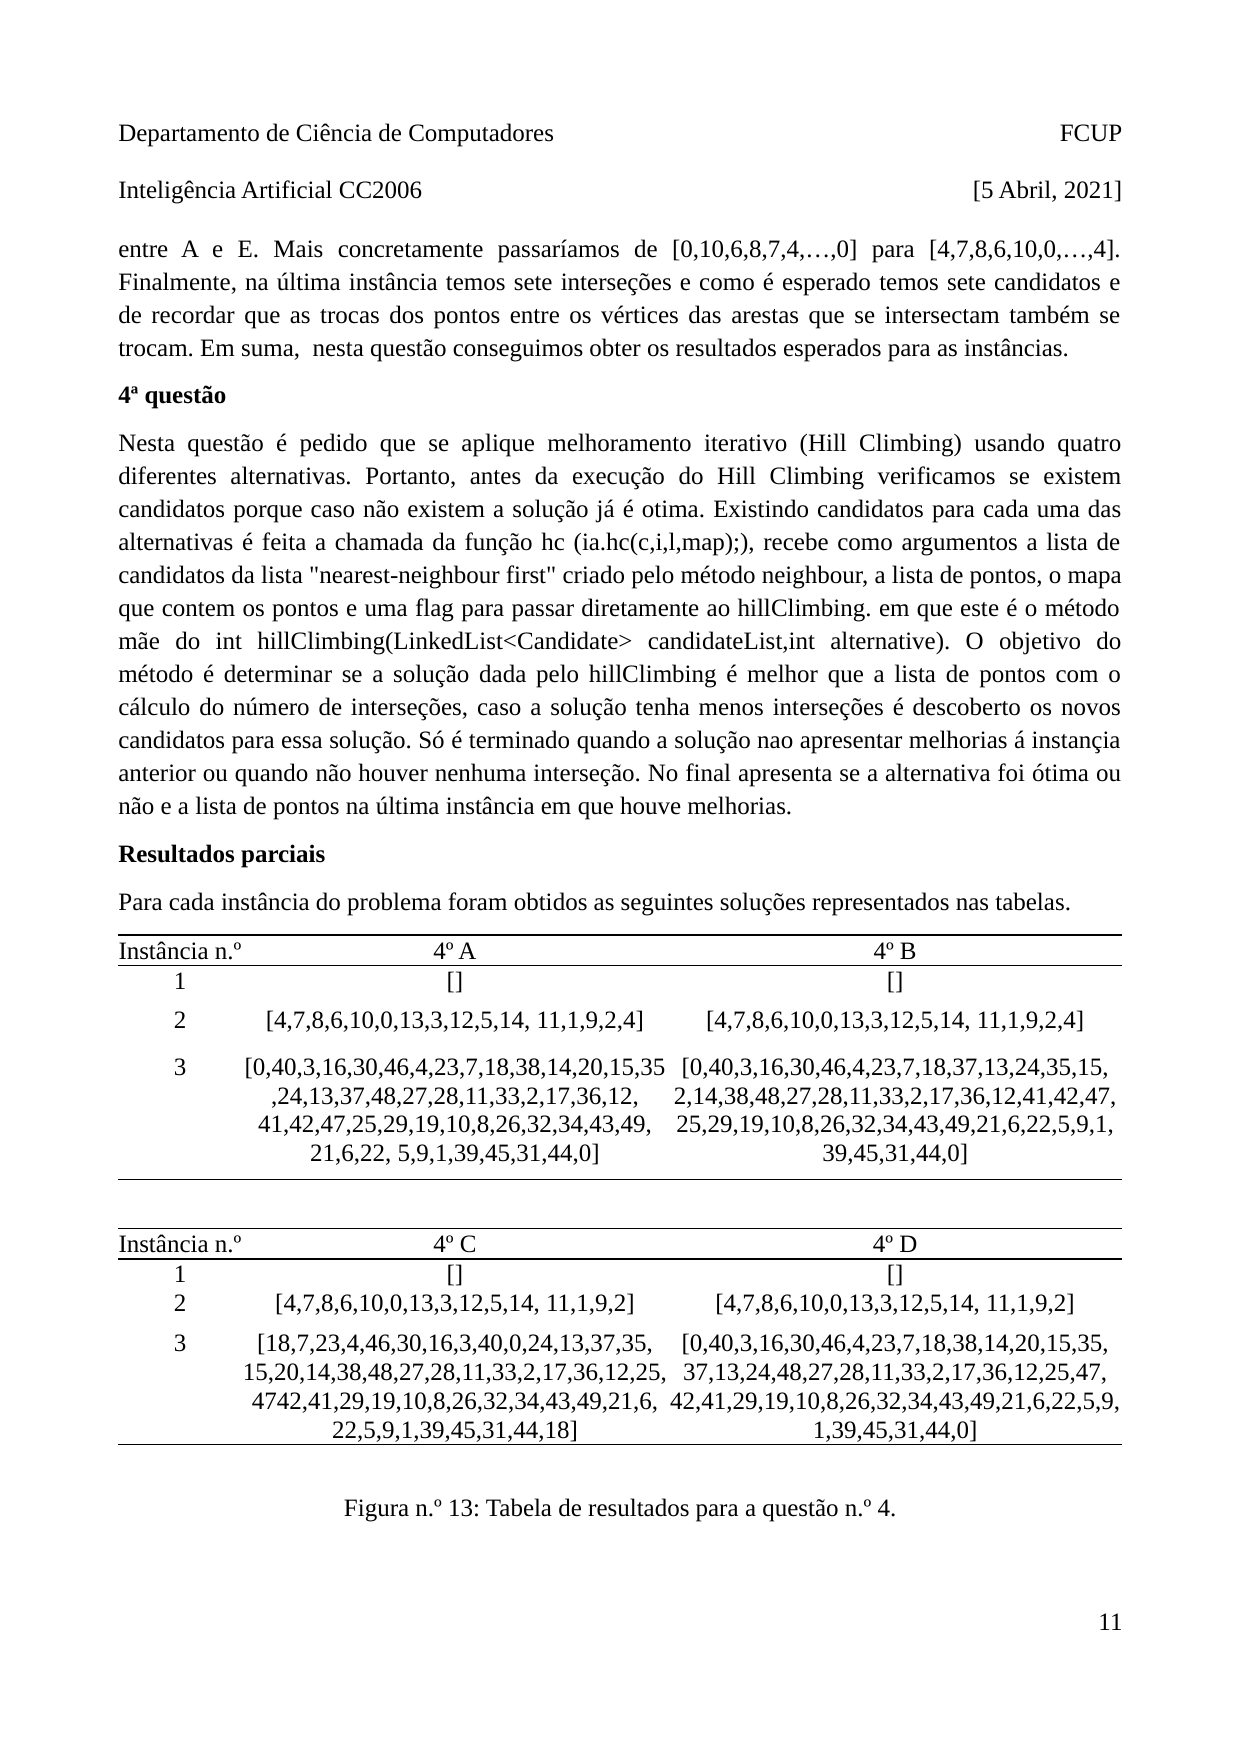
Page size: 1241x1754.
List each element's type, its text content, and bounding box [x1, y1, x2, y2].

table_header 4º B [668, 936, 1122, 964]
table_cell [] [668, 1260, 1122, 1288]
table_cell [18,7,23,4,46,30,16,3,40,0,24,13,37,35, 15,20,14,38,48,27,28,11,33,2,17,36,12,25,4742,41,29,19,10,8,26,32,34,43,49,21,6, 22,5,9,1,39,45,31,44,18] [242, 1329, 668, 1443]
table_cell 1 [118, 966, 242, 1005]
table_cell 2 [118, 1005, 242, 1052]
text entre A e E. Mais concretamente passaríamos de [0,10,6,8,7,4,…,0] para [4,7,8,6,10,0,…,4]. Finalmente, na última instância temos sete interseções e como é esperado temos sete candidatos e de recordar que as trocas dos pontos entre os vértices das arestas que se intersectam também se trocam. Em suma, nesta questão conseguimos obter os resultados esperados para as instâncias. [118, 234, 1122, 362]
table_cell 1 [118, 1260, 242, 1288]
table_cell [4,7,8,6,10,0,13,3,12,5,14, 11,1,9,2] [242, 1288, 668, 1328]
table_cell 3 [118, 1329, 242, 1443]
table_cell [4,7,8,6,10,0,13,3,12,5,14, 11,1,9,2,4] [242, 1005, 668, 1052]
table_cell [] [242, 1260, 668, 1288]
table_cell [] [668, 966, 1122, 1005]
text Figura n.º 13: Tabela de resultados para a questão n.º 4. [118, 1493, 1122, 1521]
table_header Instância n.º [118, 1229, 242, 1258]
table_cell [0,40,3,16,30,46,4,23,7,18,37,13,24,35,15, 2,14,38,48,27,28,11,33,2,17,36,12,41,42,47,25,29,19,10,8,26,32,34,43,49,21,6,22,5,9,1, 39,45,31,44,0] [668, 1052, 1122, 1178]
table_cell 2 [118, 1288, 242, 1328]
table_cell [0,40,3,16,30,46,4,23,7,18,38,14,20,15,35,24,13,37,48,27,28,11,33,2,17,36,12, 41,42,47,25,29,19,10,8,26,32,34,43,49, 21,6,22, 5,9,1,39,45,31,44,0] [242, 1052, 668, 1178]
text Resultados parciais [118, 839, 1122, 868]
text 4ª questão [118, 381, 1122, 409]
table_cell 3 [118, 1052, 242, 1178]
table_header 4º D [668, 1229, 1122, 1258]
text Para cada instância do problema foram obtidos as seguintes soluções representados nas tabelas. [118, 887, 1122, 915]
table_cell [] [242, 966, 668, 1005]
table_header 4º C [242, 1229, 668, 1258]
table_cell [4,7,8,6,10,0,13,3,12,5,14, 11,1,9,2,4] [668, 1005, 1122, 1052]
table_cell [0,40,3,16,30,46,4,23,7,18,38,14,20,15,35, 37,13,24,48,27,28,11,33,2,17,36,12,25,47, 42,41,29,19,10,8,26,32,34,43,49,21,6,22,5,9,1,39,45,31,44,0] [668, 1329, 1122, 1443]
table_header Instância n.º [118, 936, 242, 964]
table_header 4º A [242, 936, 668, 964]
table_cell [4,7,8,6,10,0,13,3,12,5,14, 11,1,9,2] [668, 1288, 1122, 1328]
text Nesta questão é pedido que se aplique melhoramento iterativo (Hill Climbing) usando quatro diferentes alternativas. Portanto, antes da execução do Hill Climbing verificamos se existem candidatos porque caso não existem a solução já é otima. Existindo candidatos para cada uma das alternativas é feita a chamada da função hc (ia.hc(c,i,l,map);), recebe como argumentos a lista de candidatos da lista "nearest-neighbour first" criado pelo método neighbour, a lista de pontos, o mapa que contem os pontos e uma flag para passar diretamente ao hillClimbing. em que este é o método mãe do int hillClimbing(LinkedList<Candidate> candidateList,int alternative). O objetivo do método é determinar se a solução dada pelo hillClimbing é melhor que a lista de pontos com o cálculo do número de interseções, caso a solução tenha menos interseções é descoberto os novos candidatos para essa solução. Só é terminado quando a solução nao apresentar melhorias á instançia anterior ou quando não houver nenhuma interseção. No final apresenta se a alternativa foi ótima ou não e a lista de pontos na última instância em que houve melhorias. [118, 428, 1122, 820]
